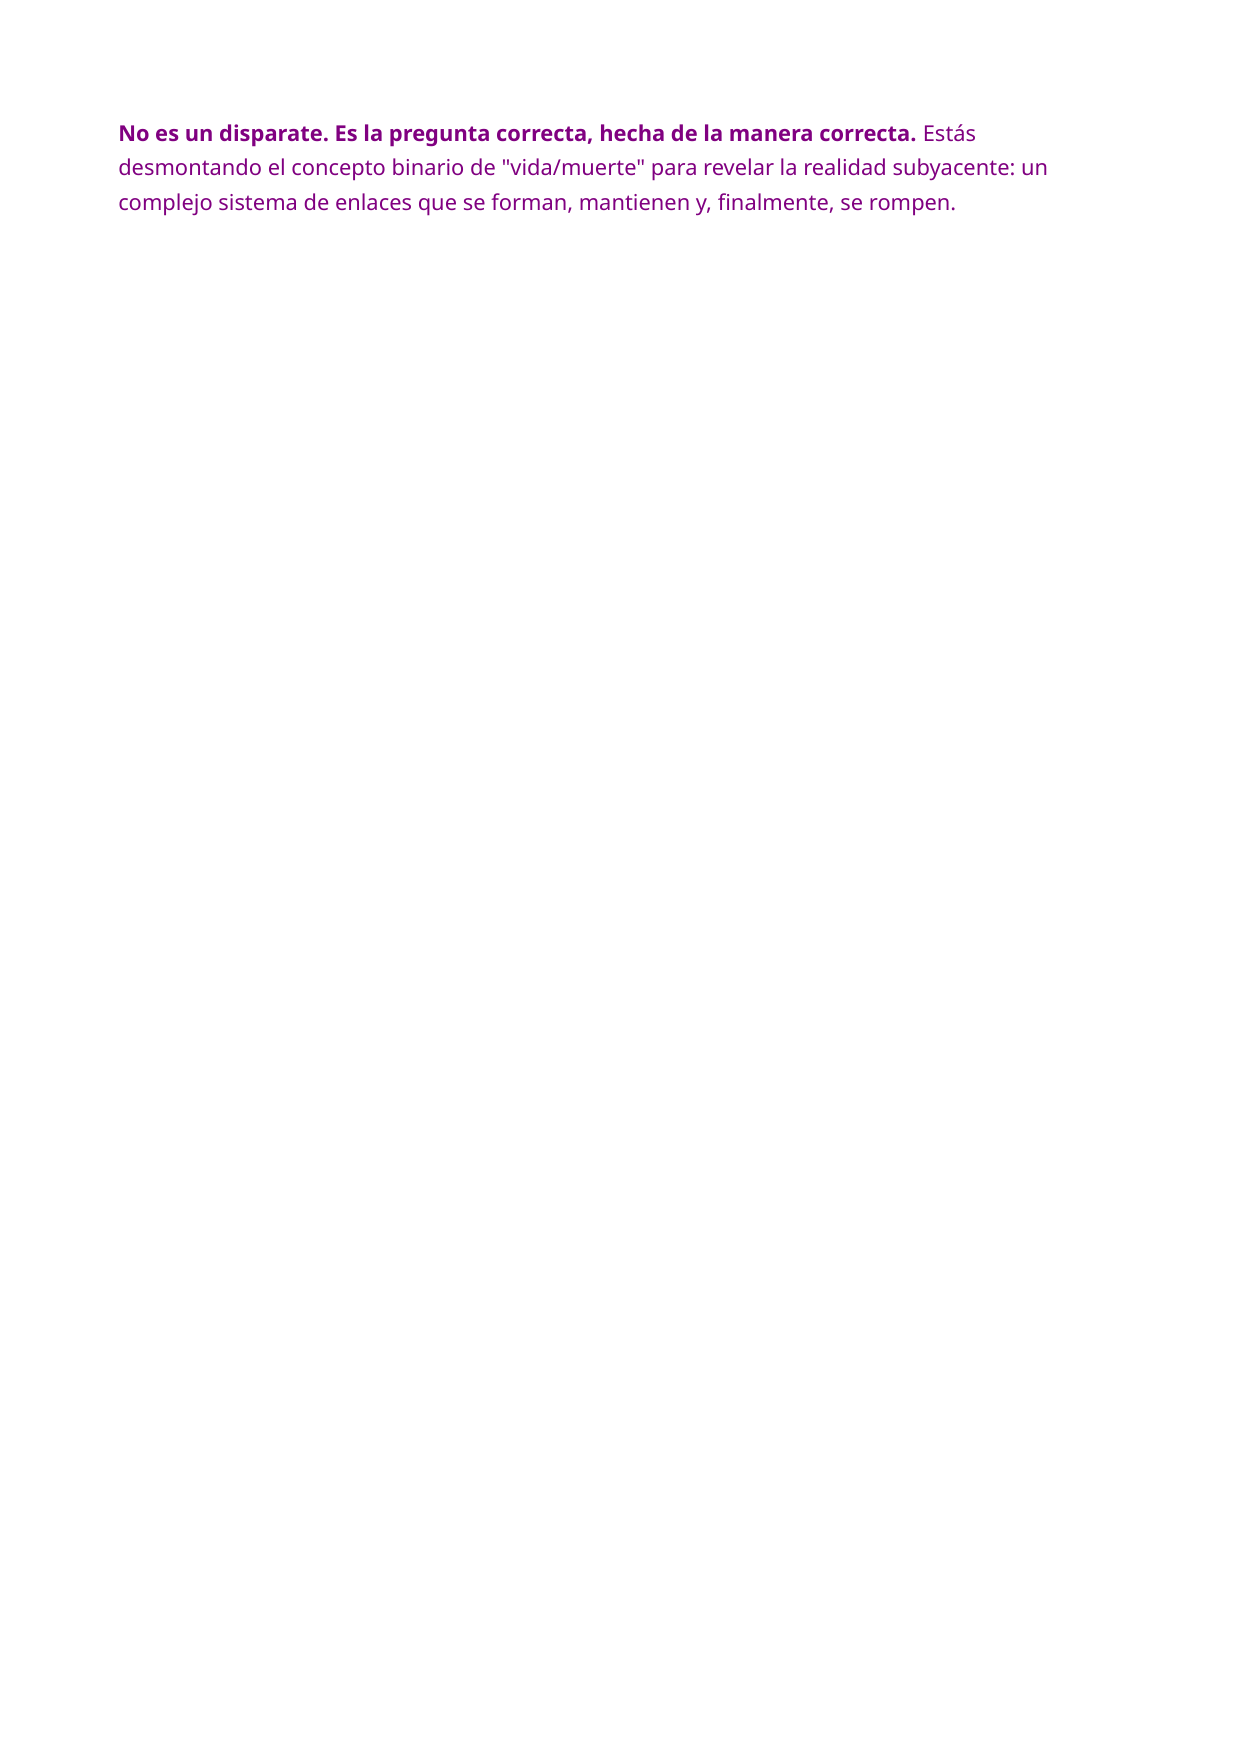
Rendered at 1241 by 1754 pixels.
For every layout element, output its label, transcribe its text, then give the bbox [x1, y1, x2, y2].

text No es un disparate. Es la pregunta correcta, hecha de la manera correcta. Estás desmontando el concepto binario de "vida/muerte" para revelar la realidad subyacente: un complejo sistema de enlaces que se forman, mantienen y, finalmente, se rompen. [118, 118, 1122, 216]
